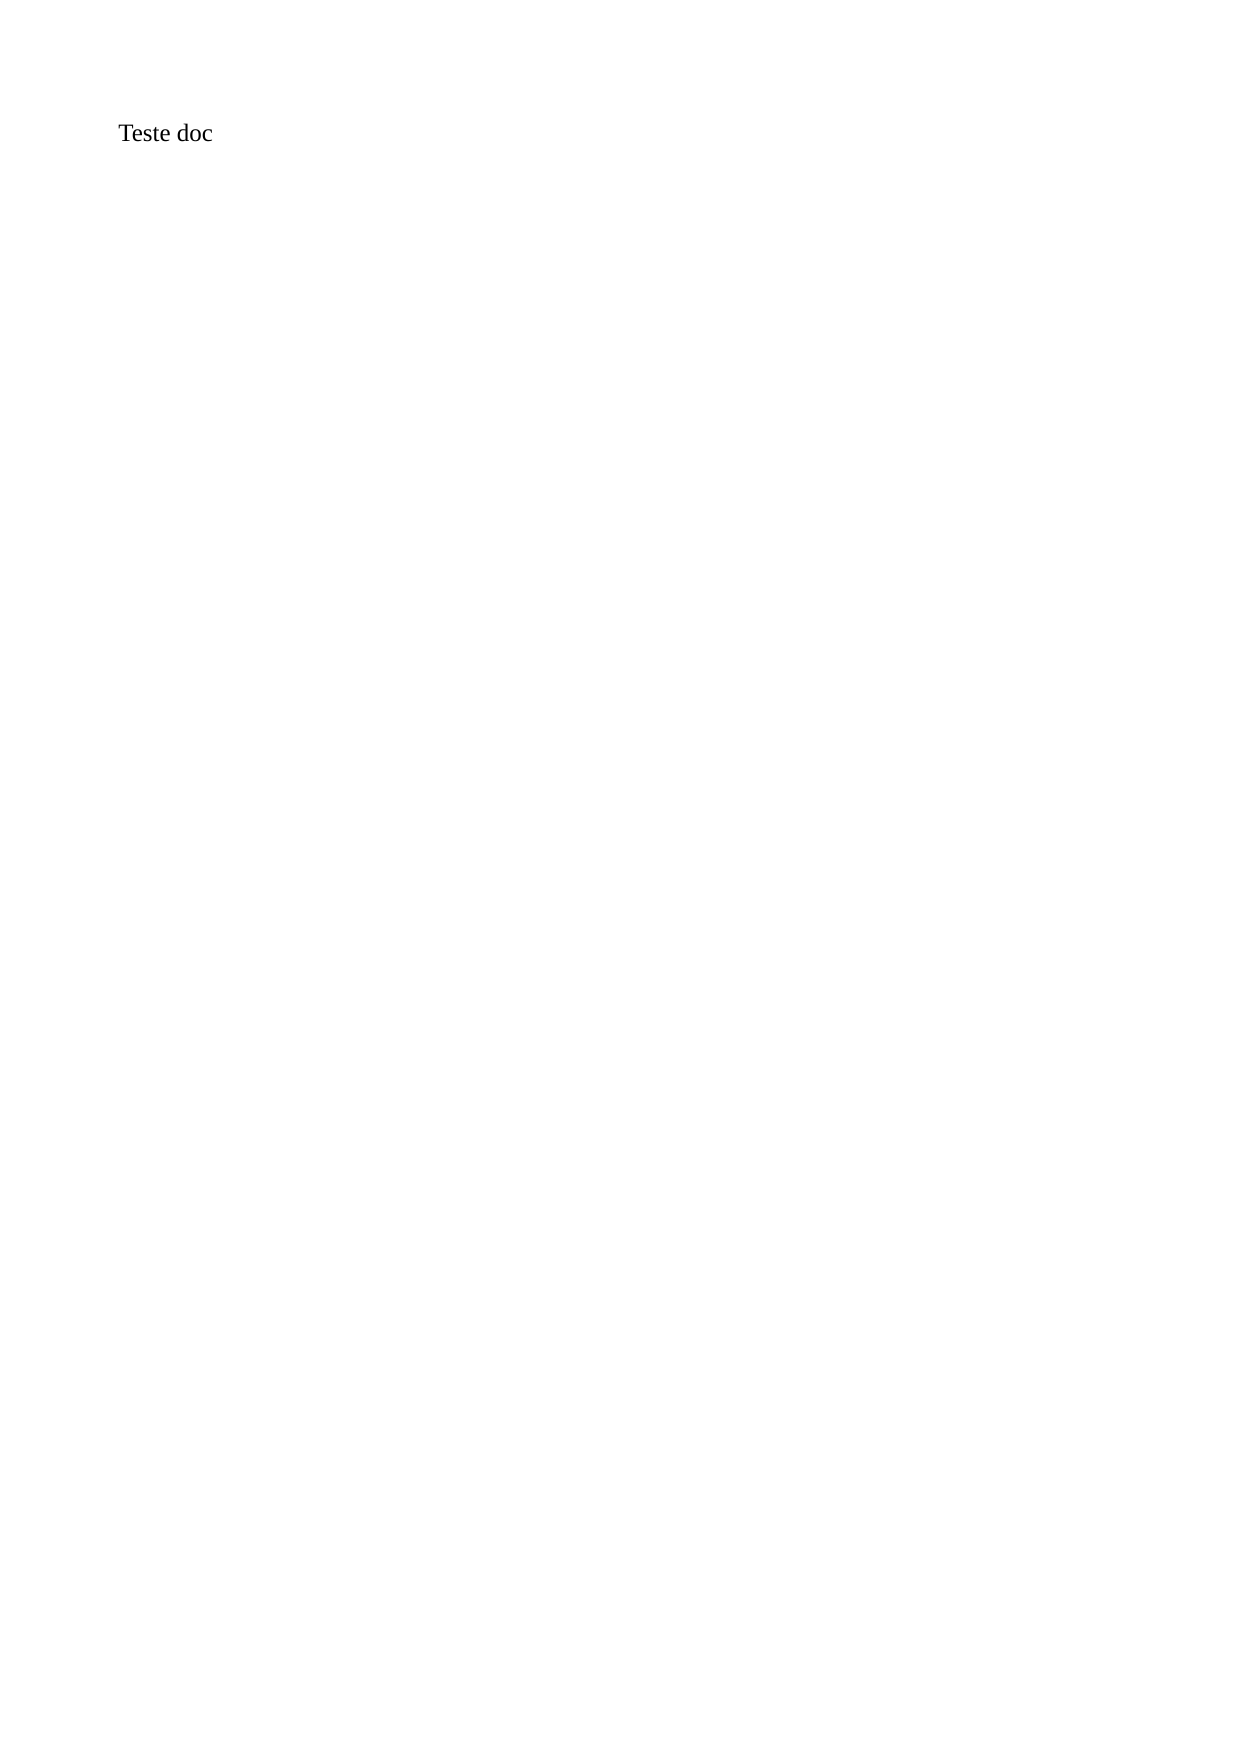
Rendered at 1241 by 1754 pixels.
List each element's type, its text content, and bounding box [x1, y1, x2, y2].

text Teste doc [118, 118, 1122, 147]
